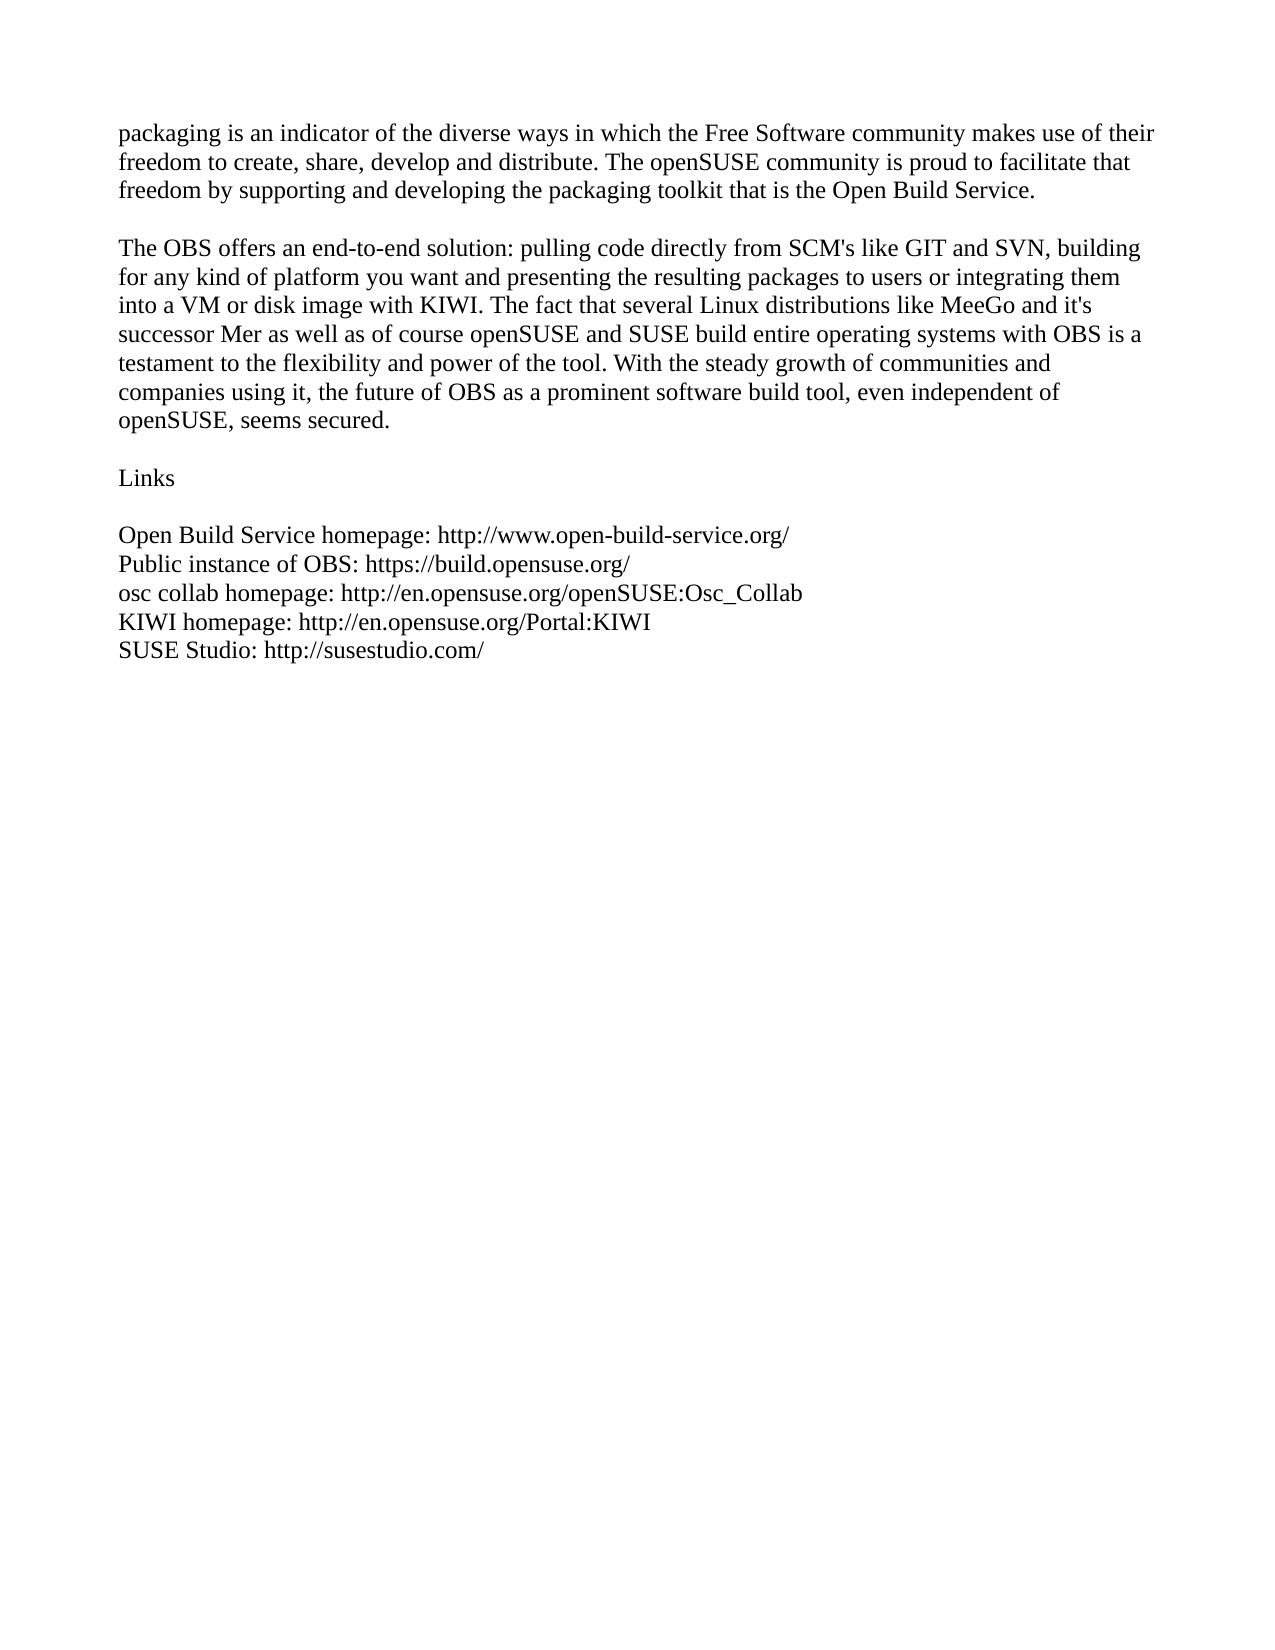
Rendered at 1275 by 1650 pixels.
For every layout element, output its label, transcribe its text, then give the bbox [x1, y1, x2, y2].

text KIWI homepage: http://en.opensuse.org/Portal:KIWI [118, 607, 1157, 636]
text osc collab homepage: http://en.opensuse.org/openSUSE:Osc_Collab [118, 578, 1157, 607]
text The OBS offers an end-to-end solution: pulling code directly from SCM's like GIT and SVN, building for any kind of platform you want and presenting the resulting packages to users or integrating them into a VM or disk image with KIWI. The fact that several Linux distributions like MeeGo and it's successor Mer as well as of course openSUSE and SUSE build entire operating systems with OBS is a testament to the flexibility and power of the tool. With the steady growth of communities and companies using it, the future of OBS as a prominent software build tool, even independent of openSUSE, seems secured. [118, 233, 1157, 434]
text Links [118, 463, 1157, 492]
text SUSE Studio: http://susestudio.com/ [118, 636, 1157, 664]
text packaging is an indicator of the diverse ways in which the Free Software community makes use of their freedom to create, share, develop and distribute. The openSUSE community is proud to facilitate that freedom by supporting and developing the packaging toolkit that is the Open Build Service. [118, 118, 1157, 204]
text Public instance of OBS: https://build.opensuse.org/ [118, 549, 1157, 578]
text Open Build Service homepage: http://www.open-build-service.org/ [118, 521, 1157, 549]
